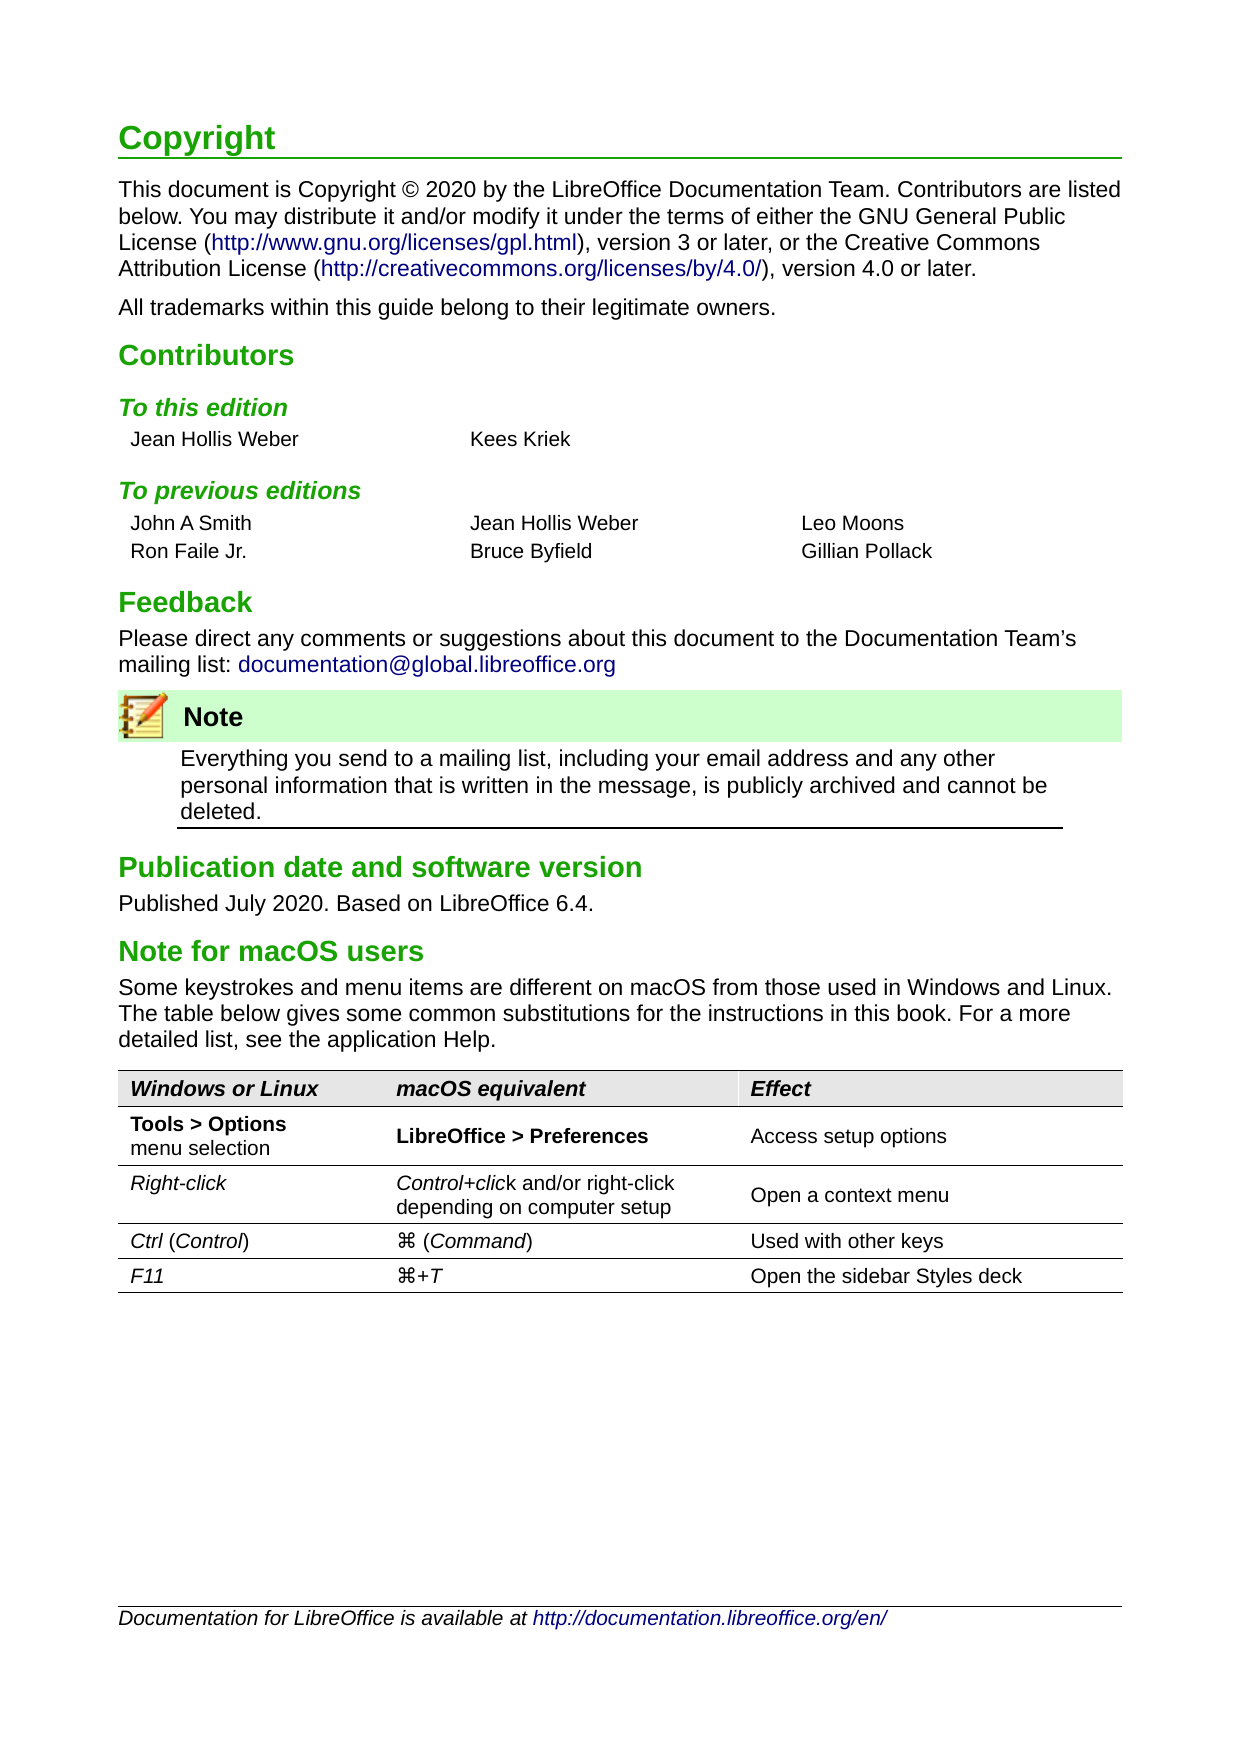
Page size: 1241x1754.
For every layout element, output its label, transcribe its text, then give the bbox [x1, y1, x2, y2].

text Published July 2020. Based on LibreOffice 6.4. [118, 890, 1122, 916]
table_cell Ron Faile Jr. [118, 539, 458, 568]
text All trademarks within this guide belong to their legitimate owners. [118, 294, 1122, 321]
text Please direct any comments or suggestions about this document to the Documentation Team’s mailing list: documentation@global.libreoffice.org [118, 625, 1122, 678]
table_cell Open the sidebar Styles deck [739, 1259, 1123, 1292]
subtitle Feedback [118, 586, 1122, 619]
table_header [789, 427, 1122, 456]
table_cell Access setup options [739, 1107, 1123, 1164]
table_cell ⌘ (Command) [384, 1224, 738, 1257]
subtitle To this edition [118, 392, 1122, 421]
subtitle Contributors [118, 338, 1122, 372]
table_cell ⌘+T [384, 1259, 738, 1292]
table_cell Open a context menu [739, 1166, 1123, 1223]
table_header Kees Kriek [458, 427, 789, 456]
picture [119, 691, 170, 742]
table_cell Used with other keys [739, 1224, 1123, 1257]
subtitle Publication date and software version [118, 851, 1122, 884]
subtitle Note for macOS users [118, 934, 1122, 968]
subtitle Note [118, 690, 1122, 742]
table_cell Gillian Pollack [789, 539, 1122, 568]
subtitle Copyright [118, 118, 1122, 157]
text Everything you send to a mailing list, including your email address and any other personal information that is written in the message, is publicly archived and cannot be deleted. [177, 742, 1063, 827]
table_cell LibreOffice > Preferences [384, 1107, 738, 1164]
table_cell Ctrl (Control) [118, 1224, 384, 1257]
table_header Leo Moons [789, 511, 1122, 539]
table_header Windows or Linux [118, 1071, 384, 1106]
table_cell F11 [118, 1259, 384, 1292]
text Some keystrokes and menu items are different on macOS from those used in Windows and Linux. The table below gives some common substitutions for the instructions in this book. For a more detailed list, see the application Help. [118, 973, 1122, 1053]
table_cell Tools > Options menu selection [118, 1107, 384, 1164]
table_header Jean Hollis Weber [458, 511, 789, 539]
table_header Jean Hollis Weber [118, 427, 458, 456]
table_header Effect [739, 1071, 1123, 1106]
subtitle To previous editions [118, 476, 1122, 505]
table_header John A Smith [118, 511, 458, 539]
table_cell Right-click [118, 1166, 384, 1223]
table_cell Control+click and/or right-click depending on computer setup [384, 1166, 738, 1223]
table_header macOS equivalent [384, 1071, 738, 1106]
table_cell Bruce Byfield [458, 539, 789, 568]
text This document is Copyright © 2020 by the LibreOffice Documentation Team. Contributors are listed below. You may distribute it and/or modify it under the terms of either the GNU General Public License (http://www.gnu.org/licenses/gpl.html), version 3 or later, or the Creative Commons Attribution License (http://creativecommons.org/licenses/by/4.0/), version 4.0 or later. [118, 176, 1122, 282]
